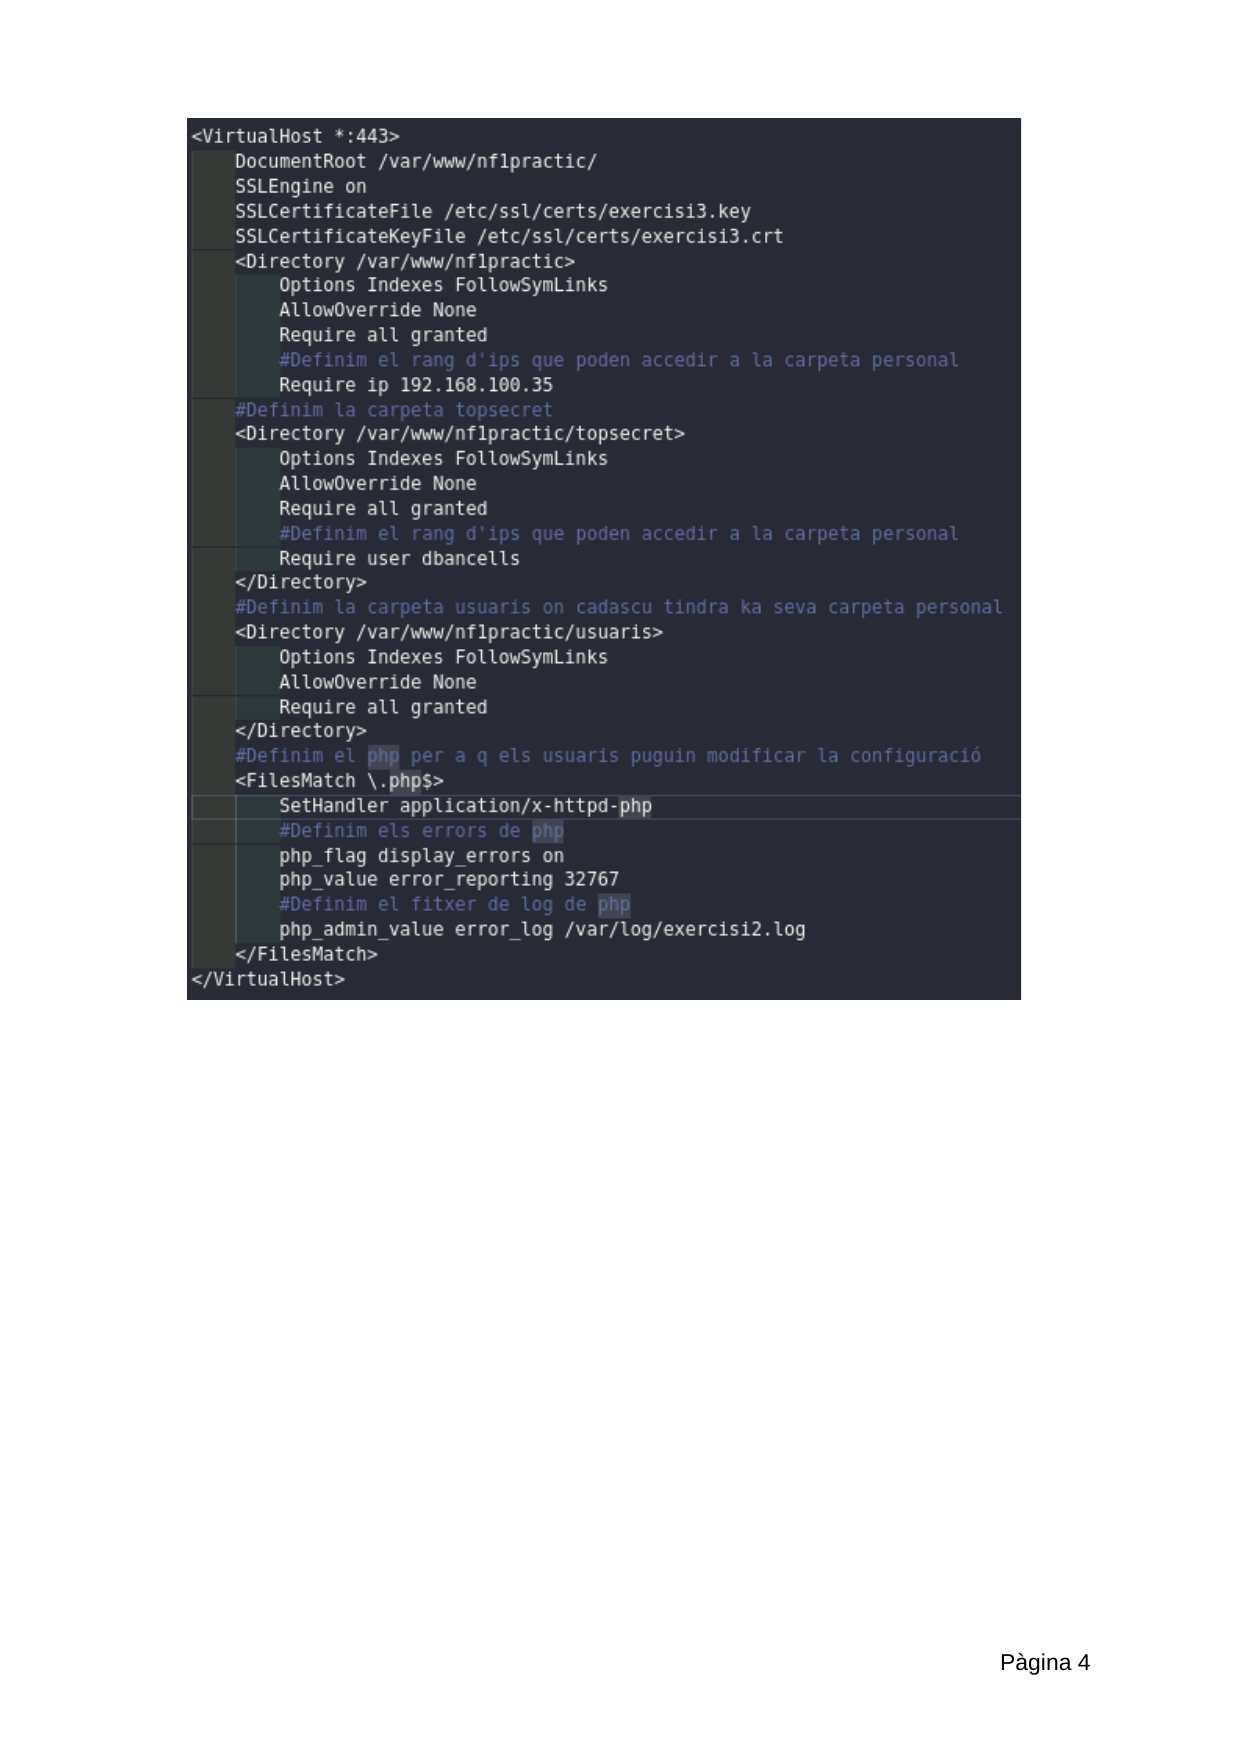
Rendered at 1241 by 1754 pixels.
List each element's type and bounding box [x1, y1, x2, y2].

picture [187, 118, 1022, 1000]
